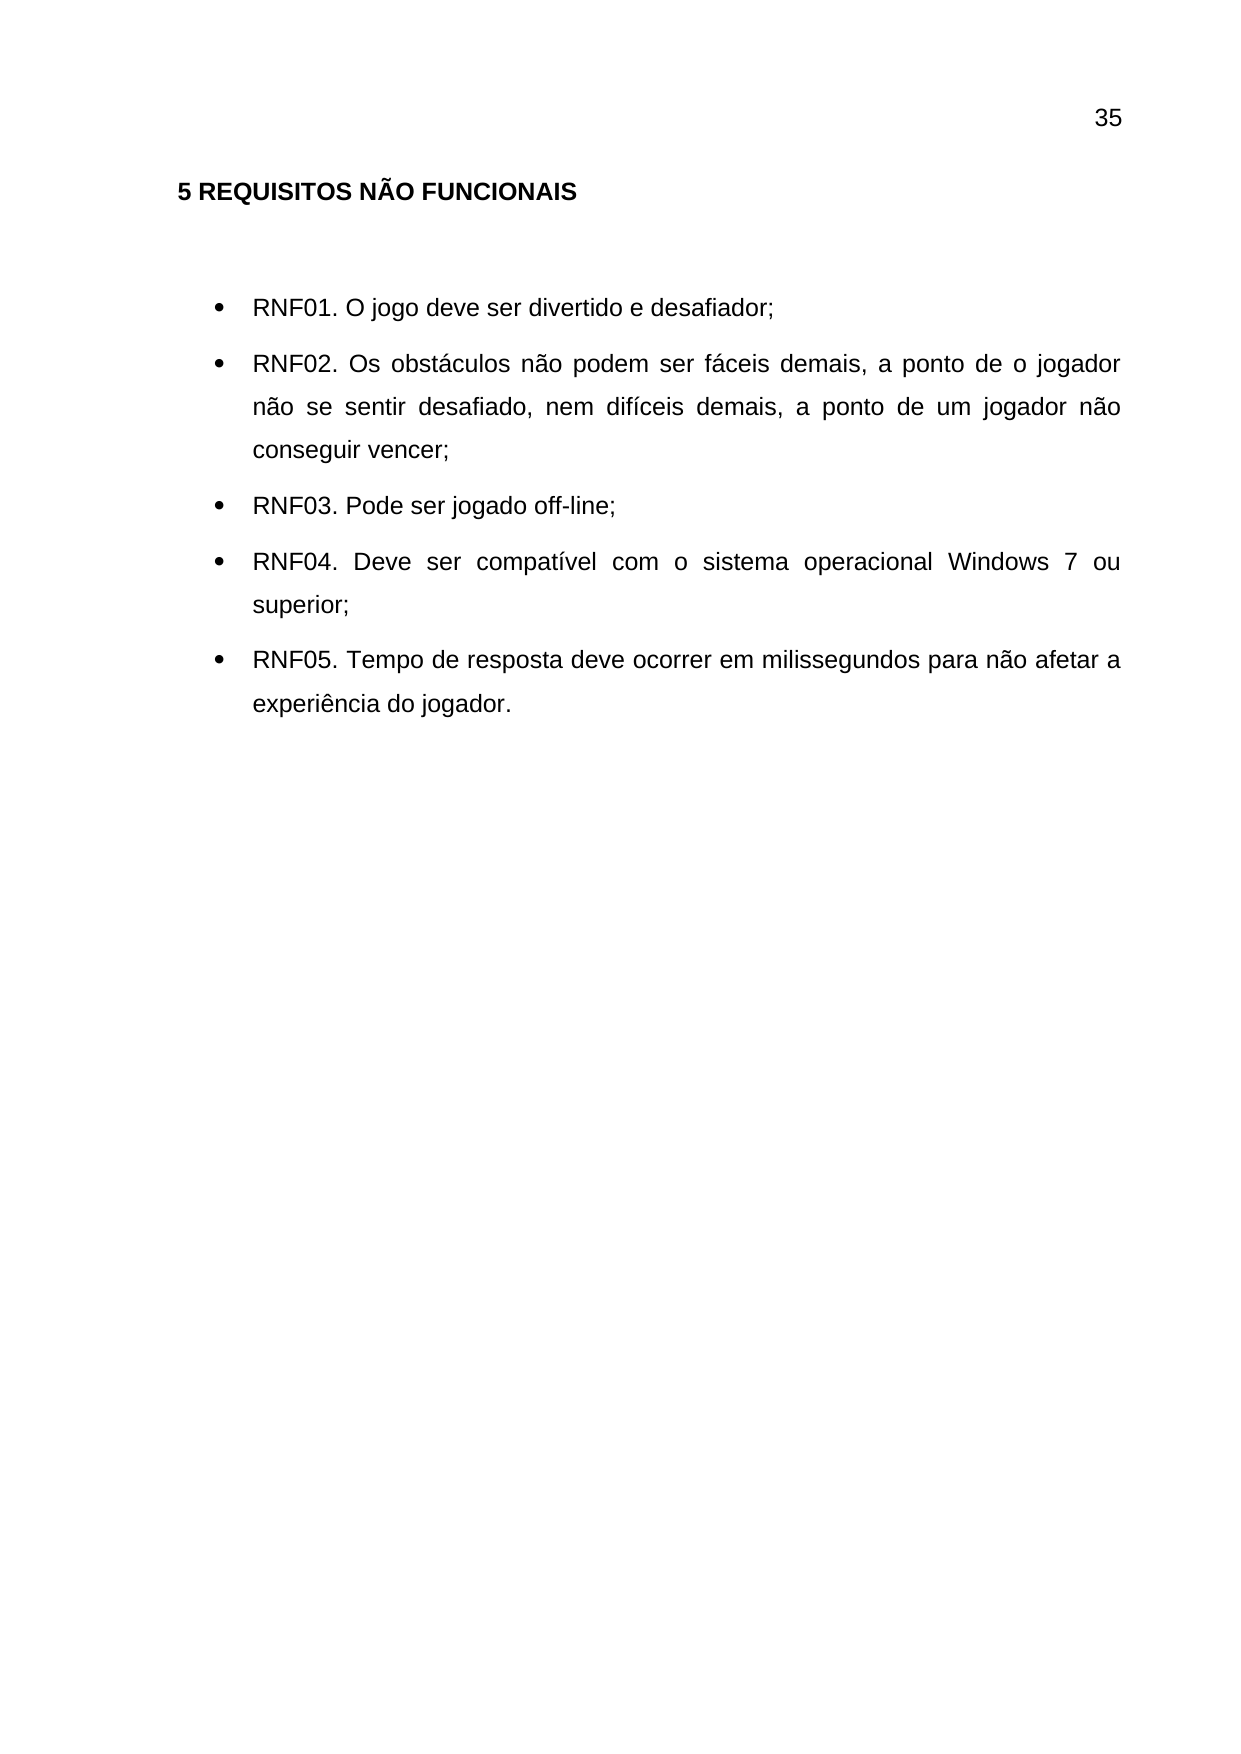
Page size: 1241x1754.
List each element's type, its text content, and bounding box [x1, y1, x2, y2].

list RNF01. O jogo deve ser divertido e desafiador; [215, 293, 1122, 322]
list RNF03. Pode ser jogado off-line; [215, 491, 1122, 519]
subtitle 5 REQUISITOS NÃO FUNCIONAIS [177, 177, 1122, 206]
list RNF05. Tempo de resposta deve ocorrer em milissegundos para não afetar a experiência do jogador. [215, 645, 1122, 717]
list RNF04. Deve ser compatível com o sistema operacional Windows 7 ou superior; [215, 546, 1122, 618]
list RNF02. Os obstáculos não podem ser fáceis demais, a ponto de o jogador não se sentir desafiado, nem difíceis demais, a ponto de um jogador não conseguir vencer; [215, 349, 1122, 464]
